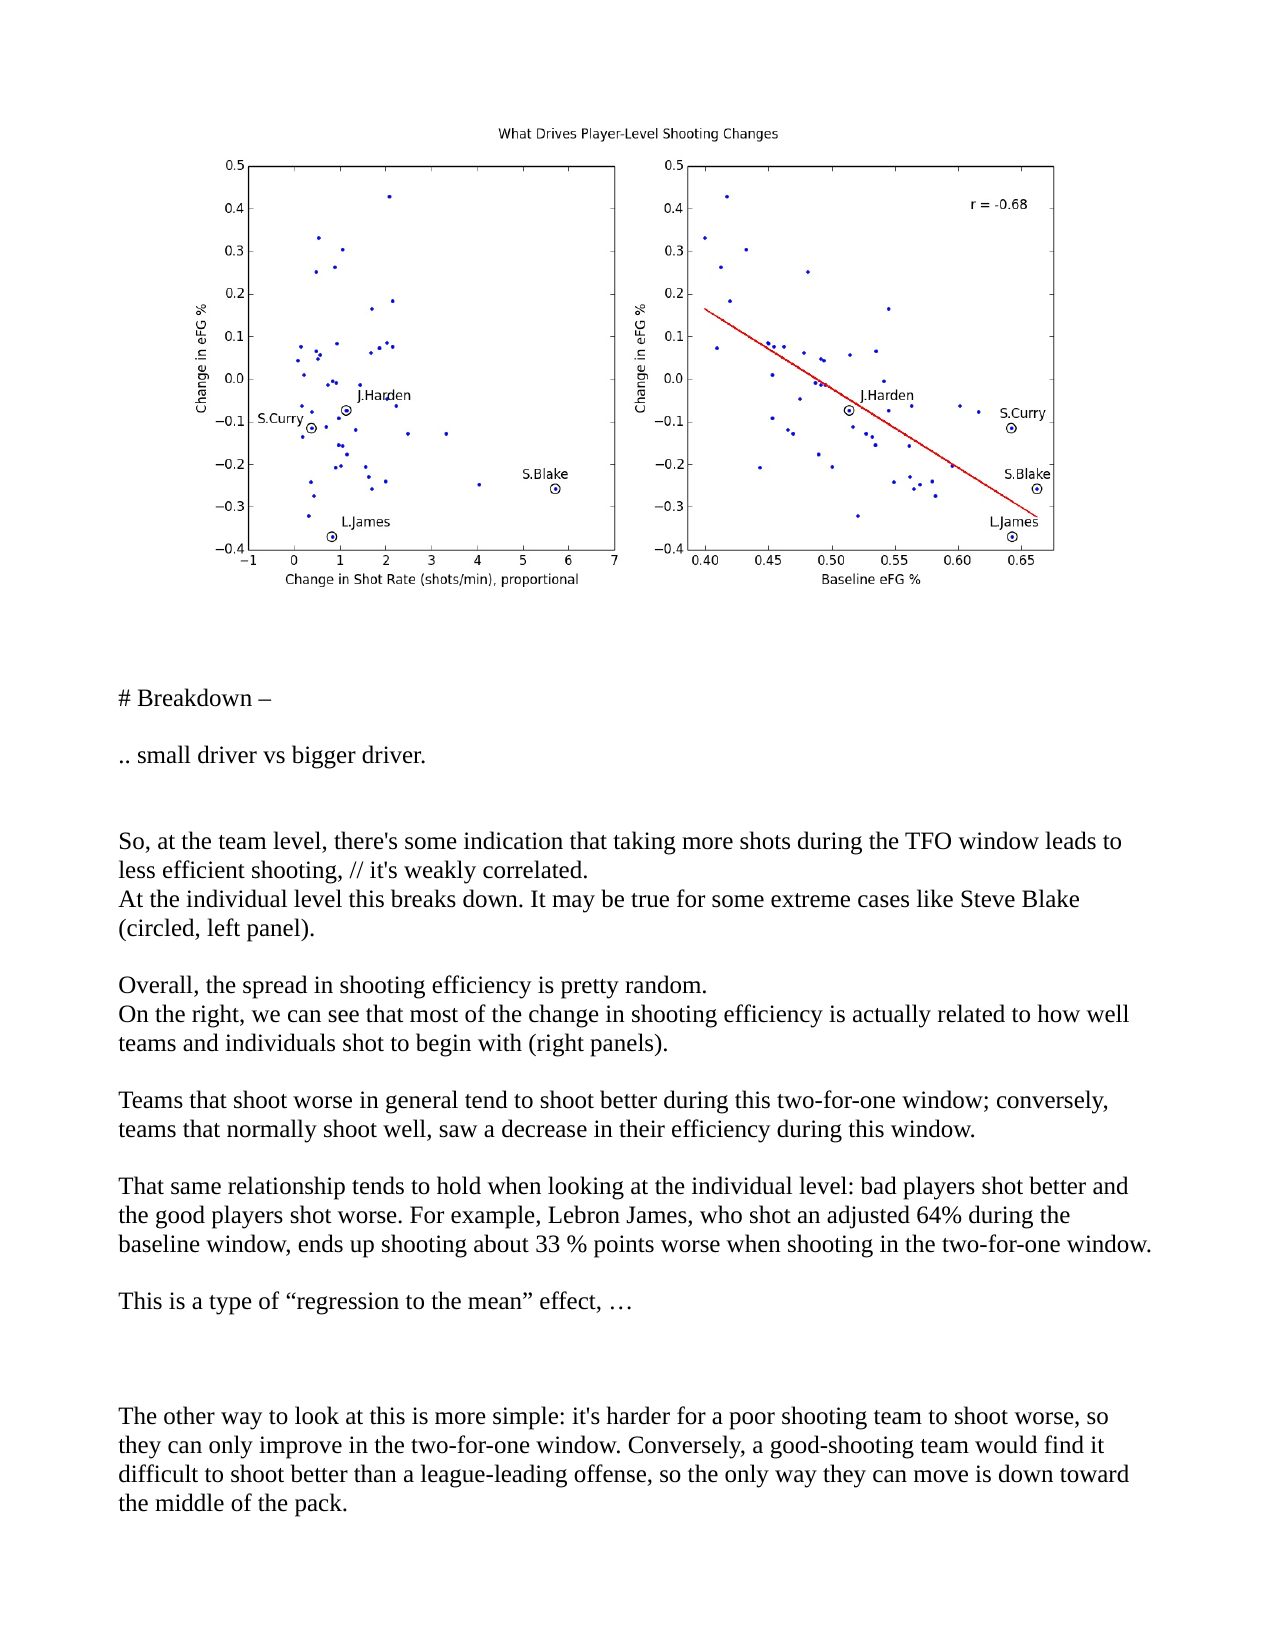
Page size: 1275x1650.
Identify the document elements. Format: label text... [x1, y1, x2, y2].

picture [118, 118, 1157, 597]
text So, at the team level, there's some indication that taking more shots during the TFO window leads to less efficient shooting, // it's weakly correlated. [118, 826, 1157, 884]
text The other way to look at this is more simple: it's harder for a poor shooting team to shoot worse, so they can only improve in the two-for-one window. Conversely, a good-shooting team would find it difficult to shoot better than a league-leading offense, so the only way they can move is down toward the middle of the pack. [118, 1401, 1157, 1516]
text Teams that shoot worse in general tend to shoot better during this two-for-one window; conversely, teams that normally shoot well, saw a decrease in their efficiency during this window. [118, 1085, 1157, 1143]
text On the right, we can see that most of the change in shooting efficiency is actually related to how well teams and individuals shot to begin with (right panels). [118, 999, 1157, 1056]
text At the individual level this breaks down. It may be true for some extreme cases like Steve Blake (circled, left panel). [118, 884, 1157, 941]
text # Breakdown – [118, 683, 1157, 711]
text That same relationship tends to hold when looking at the individual level: bad players shot better and the good players shot worse. For example, Lebron James, who shot an adjusted 64% during the baseline window, ends up shooting about 33 % points worse when shooting in the two-for-one window. [118, 1171, 1157, 1258]
text This is a type of “regression to the mean” effect, … [118, 1286, 1157, 1315]
text Overall, the spread in shooting efficiency is pretty random. [118, 970, 1157, 999]
text .. small driver vs bigger driver. [118, 740, 1157, 769]
